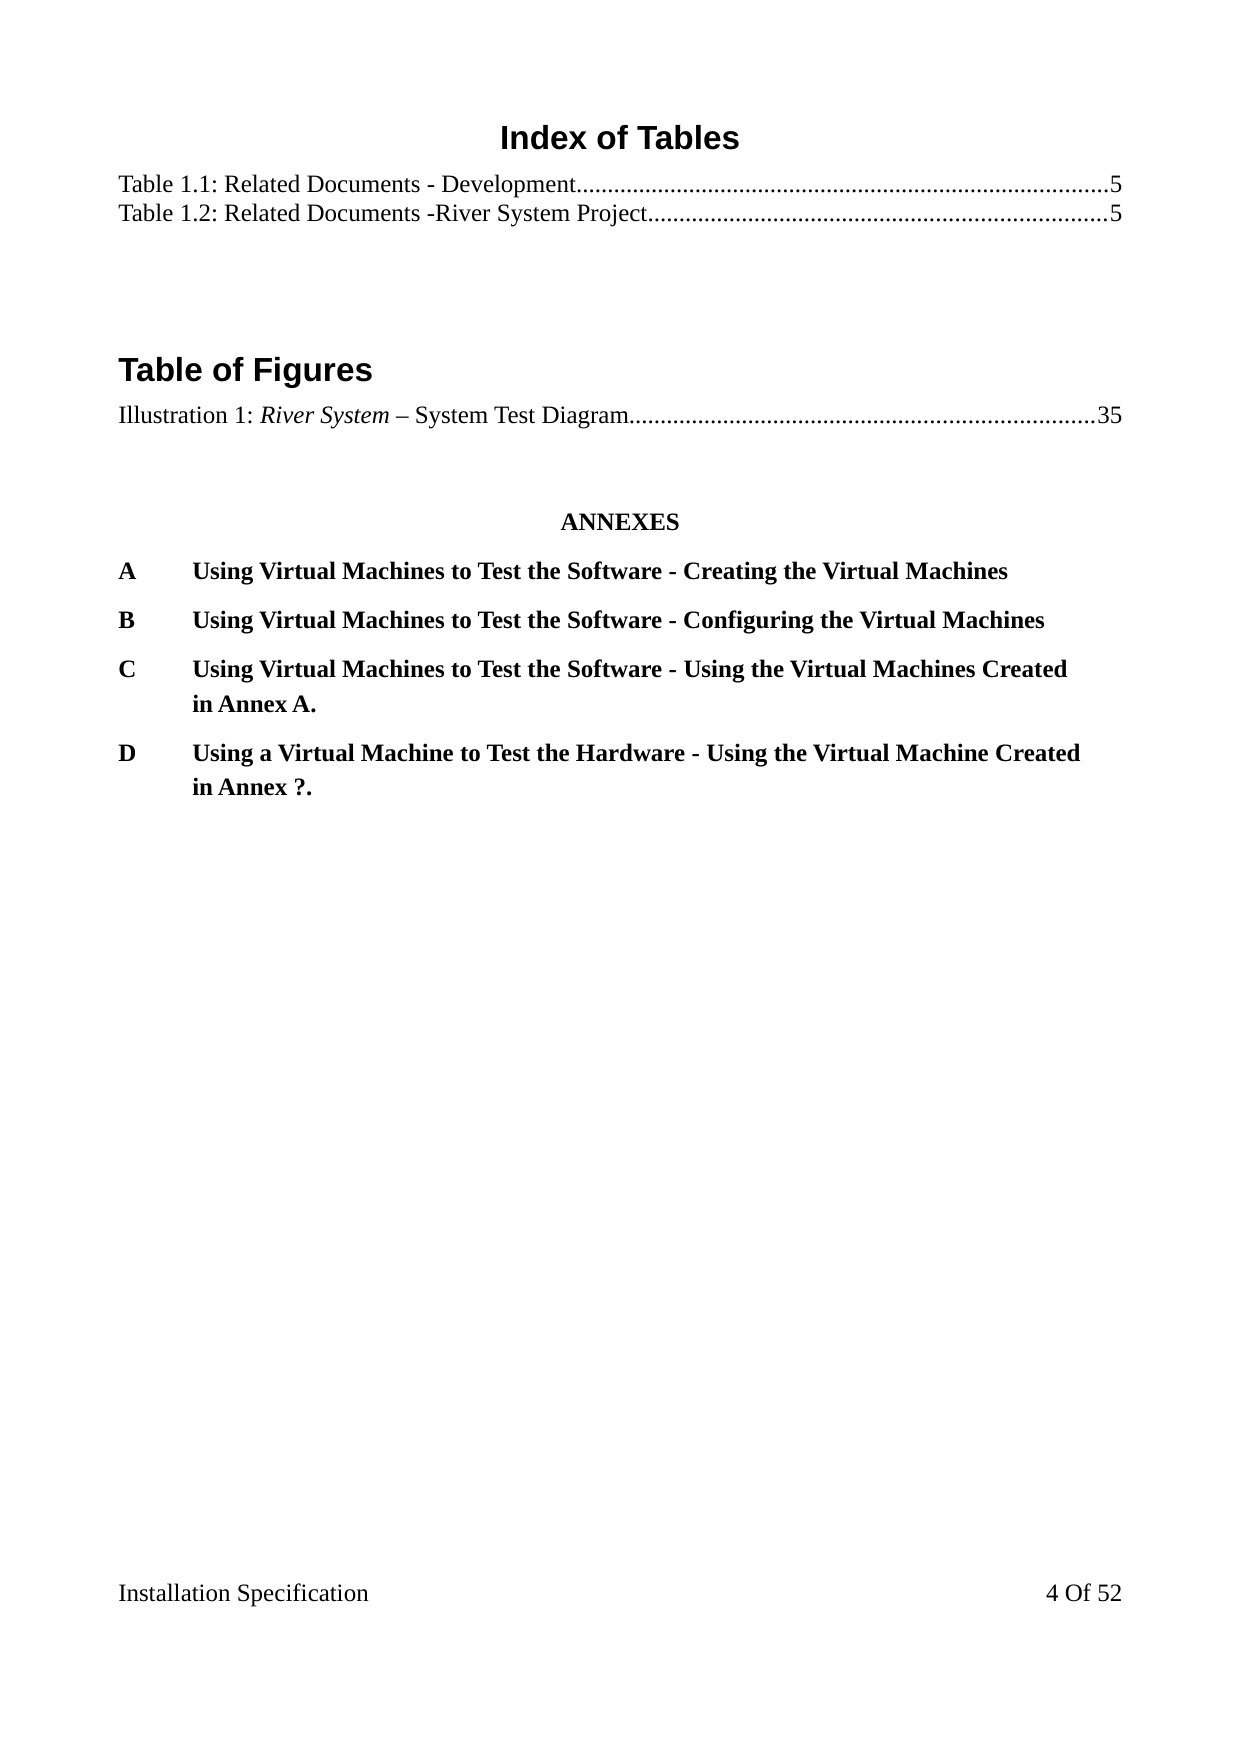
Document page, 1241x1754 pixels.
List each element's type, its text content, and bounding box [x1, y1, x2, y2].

text A Using Virtual Machines to Test the Software - Creating the Virtual Machines [118, 556, 1122, 585]
text ANNEXES [118, 507, 1122, 536]
text Illustration 1: River System – System Test Diagram 35 [118, 401, 1122, 429]
text Table 1.1: Related Documents - Development 5 [118, 169, 1122, 198]
text B Using Virtual Machines to Test the Software - Configuring the Virtual Machines [118, 605, 1122, 634]
subtitle Index of Tables [118, 118, 1122, 157]
text D Using a Virtual Machine to Test the Hardware - Using the Virtual Machine Created in Annex ?. [118, 738, 1122, 801]
subtitle Table of Figures [118, 350, 1122, 388]
text Table 1.2: Related Documents -River System Project 5 [118, 198, 1122, 227]
text C Using Virtual Machines to Test the Software - Using the Virtual Machines Created in Annex A. [118, 654, 1122, 718]
